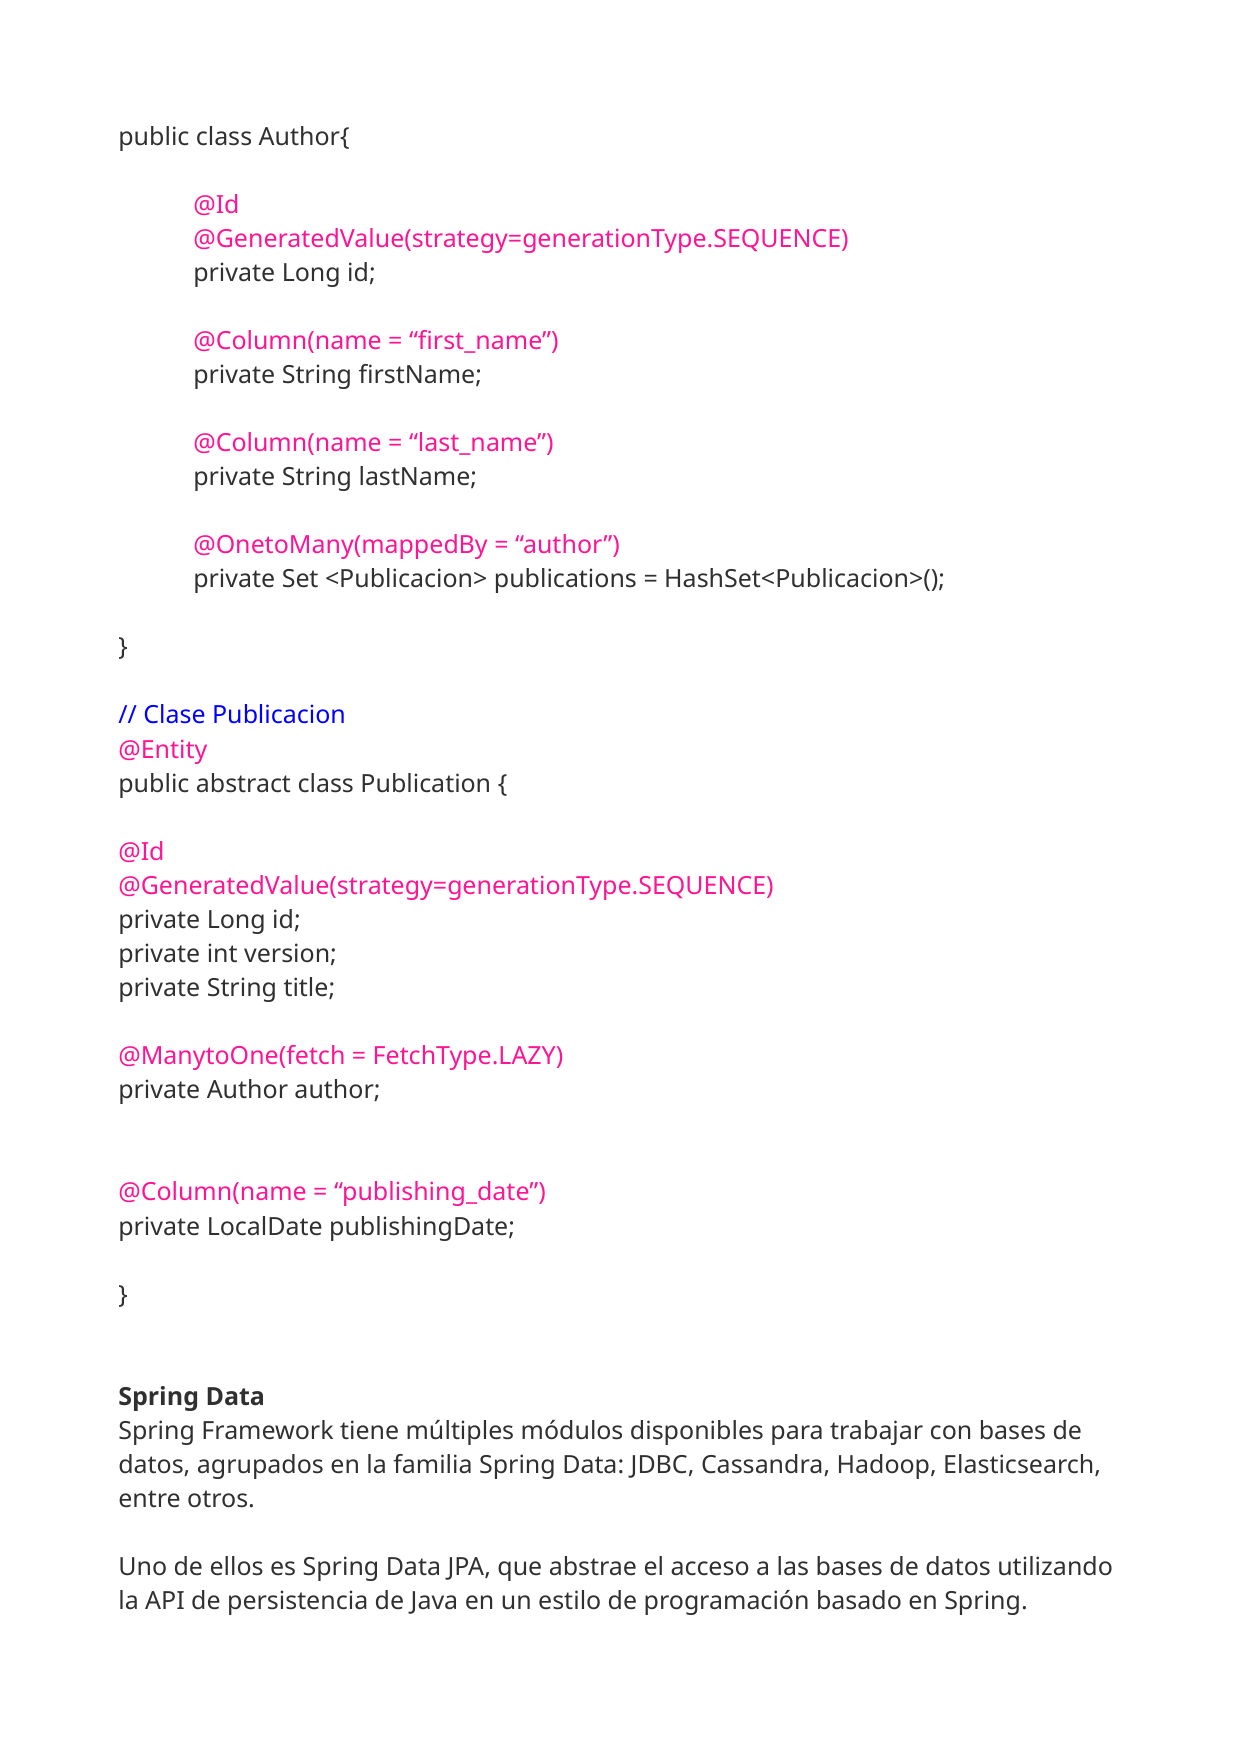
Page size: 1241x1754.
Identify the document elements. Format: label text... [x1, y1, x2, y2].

text @Id [118, 186, 1122, 220]
text @Id [118, 833, 1122, 867]
text } [118, 1276, 1122, 1310]
text private Long id; [118, 902, 1122, 936]
text Spring Data [118, 1378, 1122, 1412]
text public abstract class Publication { [118, 765, 1122, 799]
text @Entity [118, 731, 1122, 765]
text private String firstName; [118, 357, 1122, 391]
text @Column(name = “first_name”) [118, 322, 1122, 357]
text @Column(name = “publishing_date”) [118, 1174, 1122, 1208]
text @GeneratedValue(strategy=generationType.SEQUENCE) [118, 220, 1122, 254]
text private String title; [118, 970, 1122, 1004]
text } [118, 629, 1122, 663]
text private Set <Publicacion> publications = HashSet<Publicacion>(); [118, 561, 1122, 595]
text private int version; [118, 936, 1122, 970]
text Spring Framework tiene múltiples módulos disponibles para trabajar con bases de datos, agrupados en la familia Spring Data: JDBC, Cassandra, Hadoop, Elasticsearch, entre otros. [118, 1412, 1122, 1515]
text Uno de ellos es Spring Data JPA, que abstrae el acceso a las bases de datos utilizando la API de persistencia de Java en un estilo de programación basado en Spring. [118, 1549, 1122, 1617]
text private LocalDate publishingDate; [118, 1208, 1122, 1242]
text @OnetoMany(mappedBy = “author”) [118, 527, 1122, 561]
text // Clase Publicacion [118, 697, 1122, 731]
text @ManytoOne(fetch = FetchType.LAZY) [118, 1038, 1122, 1072]
text private Long id; [118, 254, 1122, 288]
text private Author author; [118, 1072, 1122, 1106]
text public class Author{ [118, 118, 1122, 152]
text @GeneratedValue(strategy=generationType.SEQUENCE) [118, 867, 1122, 902]
text @Column(name = “last_name”) [118, 425, 1122, 459]
text private String lastName; [118, 459, 1122, 493]
